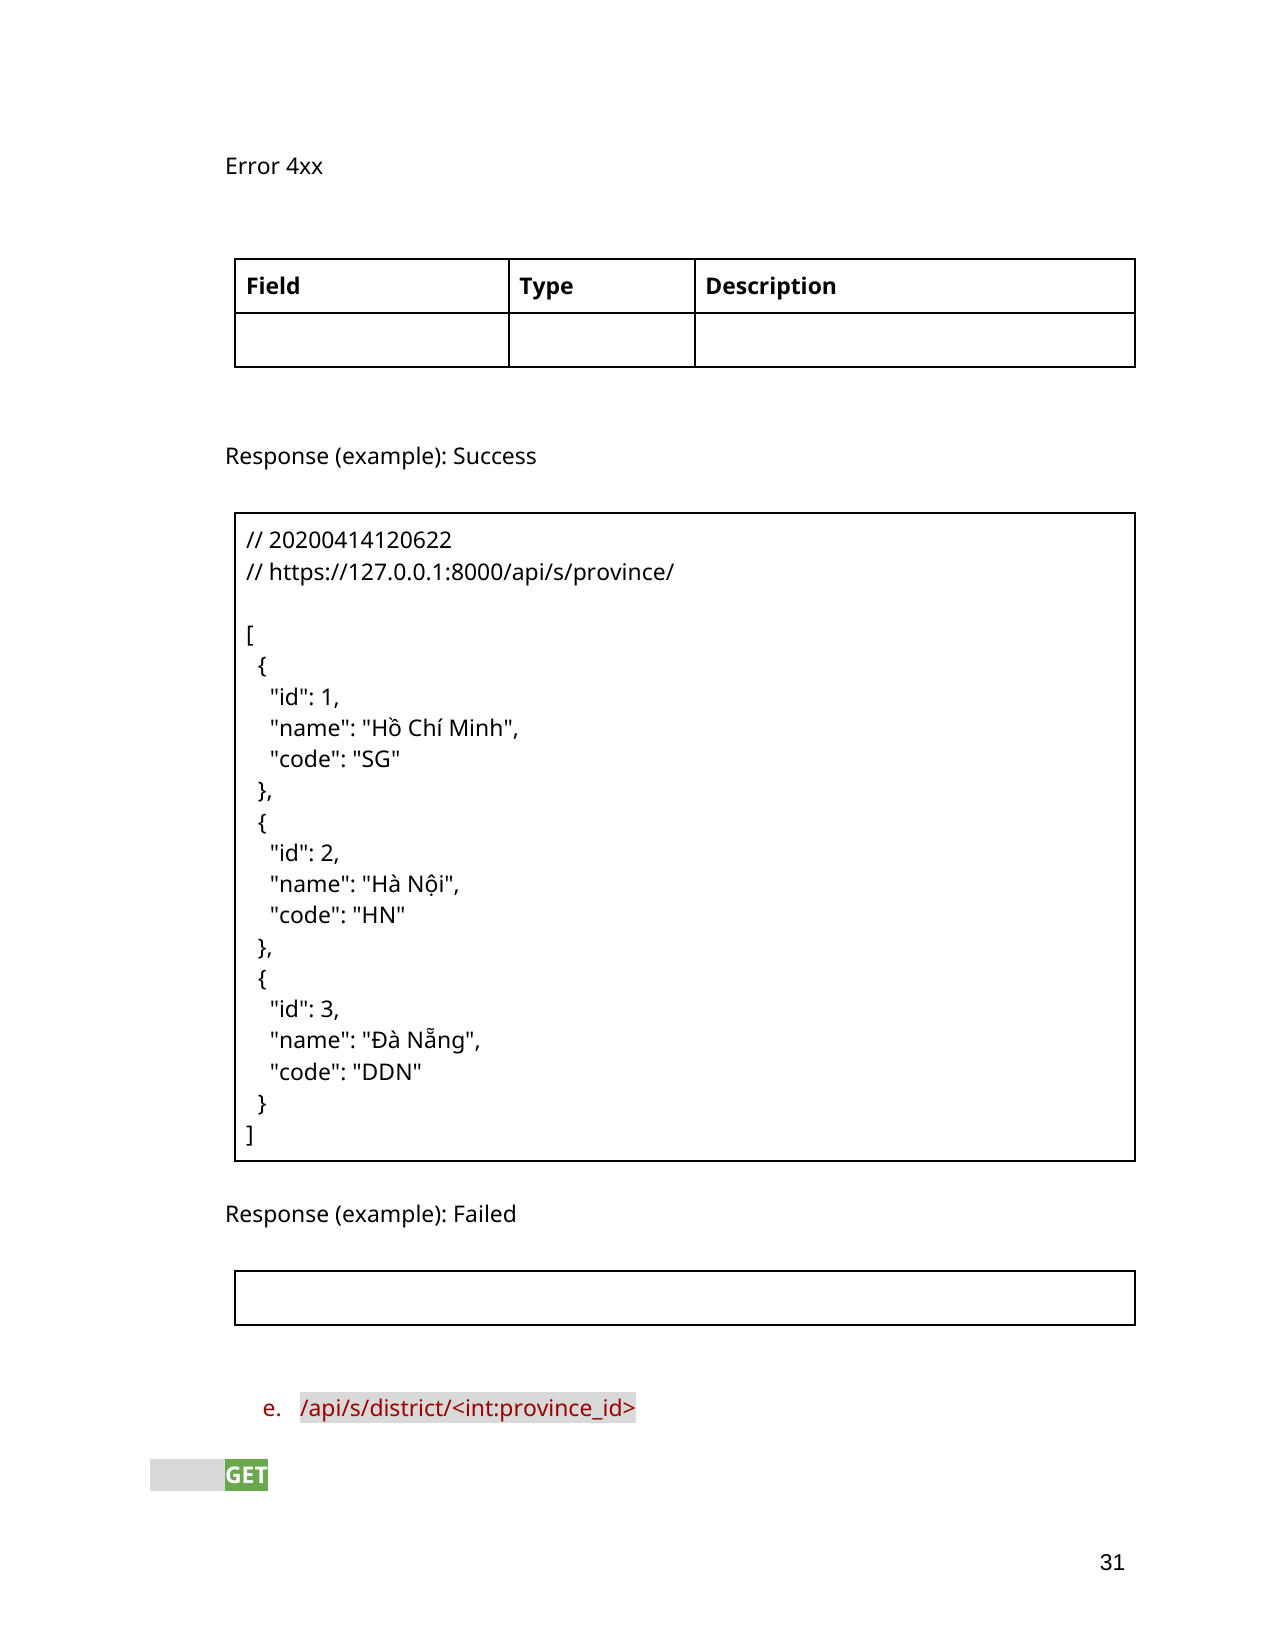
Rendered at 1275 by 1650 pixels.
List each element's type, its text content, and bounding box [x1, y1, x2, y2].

table_cell [236, 314, 508, 366]
table_cell [510, 314, 694, 366]
table_header Description [696, 260, 1134, 312]
table_header Field [236, 260, 508, 312]
table_cell [696, 314, 1134, 366]
subtitle /api/s/district/<int:province_id> [262, 1392, 300, 1423]
text Response (example): Success [225, 440, 1125, 471]
table_header [236, 1272, 1134, 1324]
subtitle /api/s/district/<int:province_id> [636, 1392, 1125, 1423]
text Response (example): Failed [225, 1198, 1125, 1229]
text GET [150, 1459, 1125, 1491]
table_header // 20200414120622 // https://127.0.0.1:8000/api/s/province/ [ { "id": 1, "name": "Hồ Chí Minh", "code": "SG" }, { "id": 2, "name": "Hà Nội", "code": "HN" }, { "id": 3, "name": "Đà Nẵng", "code": "DDN" } ] [236, 514, 1134, 1160]
table_header Type [510, 260, 694, 312]
text Error 4xx [225, 150, 1125, 181]
